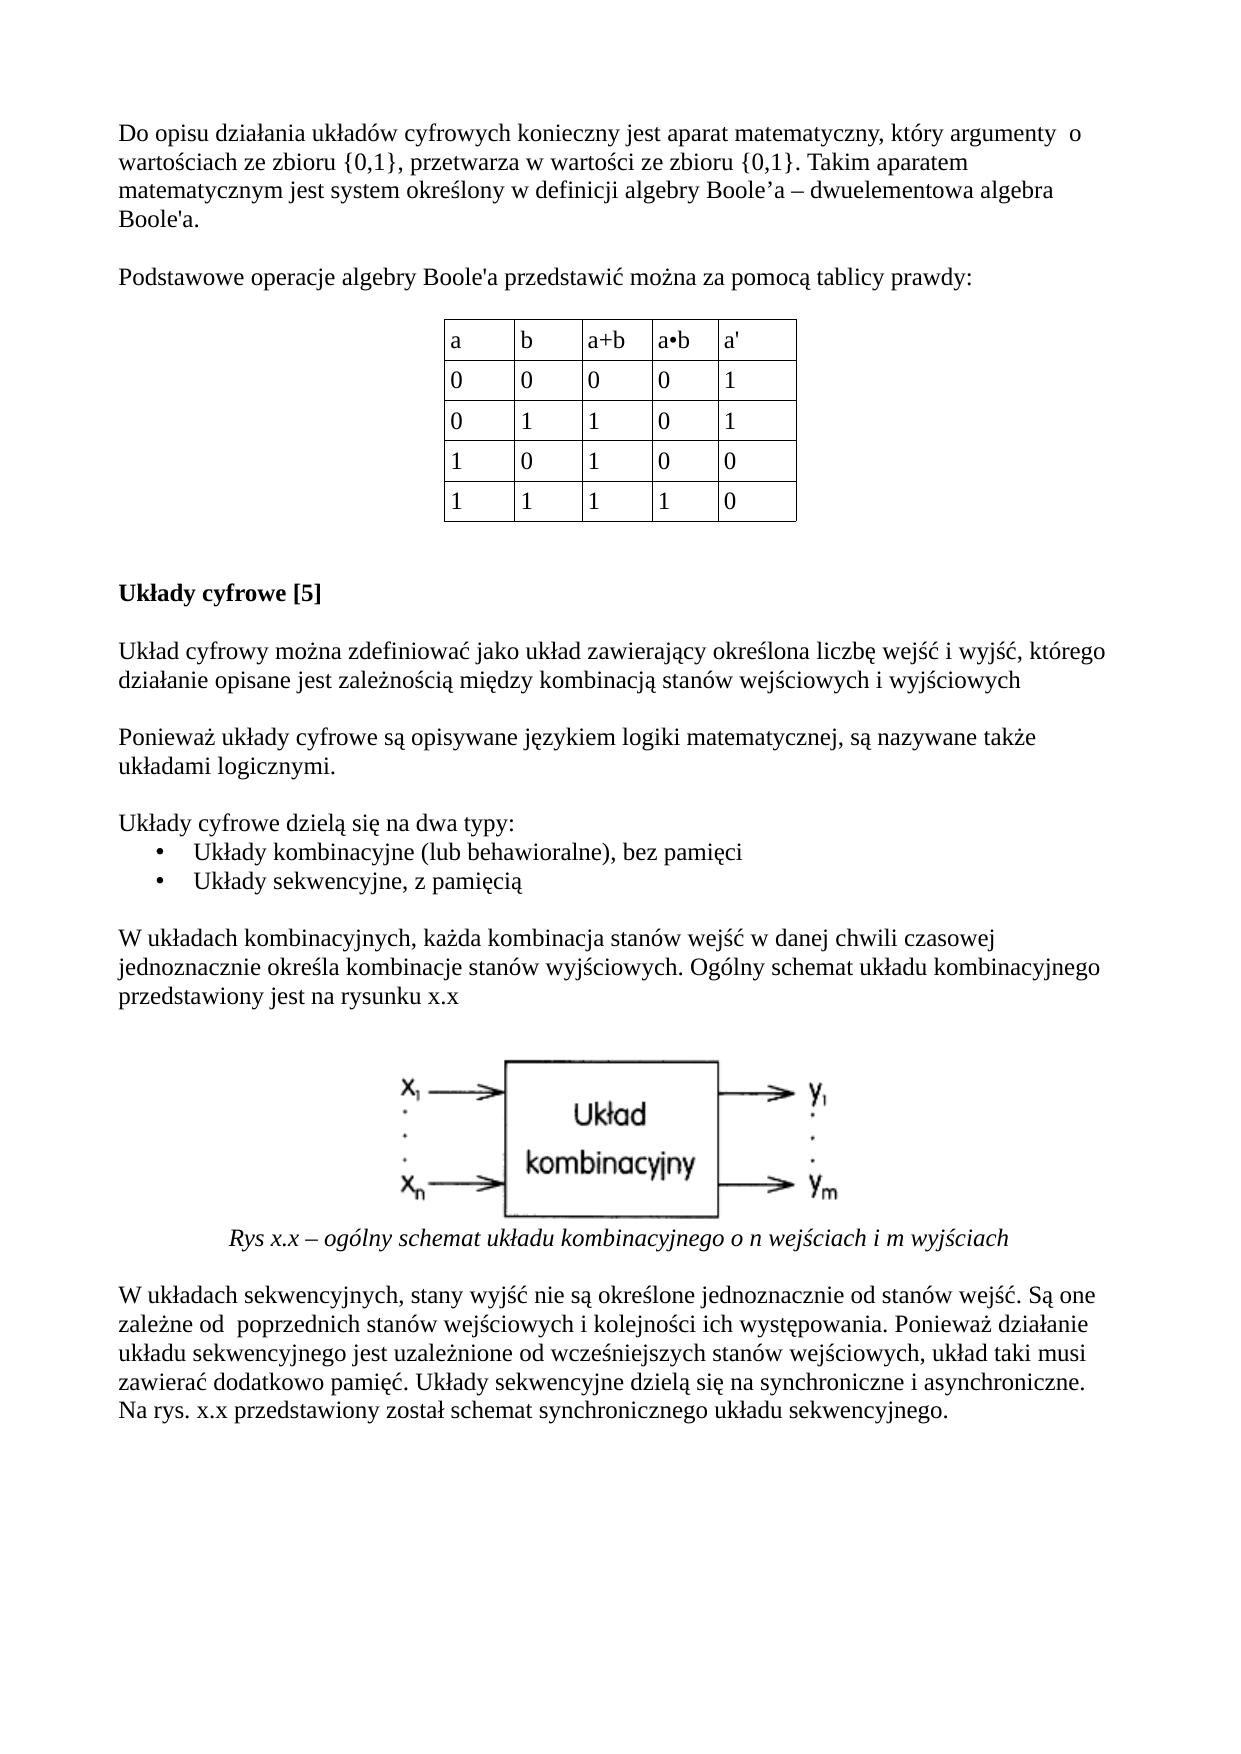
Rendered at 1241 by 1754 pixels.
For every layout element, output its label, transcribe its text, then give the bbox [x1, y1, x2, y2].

text Do opisu działania układów cyfrowych konieczny jest aparat matematyczny, który argumenty o wartościach ze zbioru {0,1}, przetwarza w wartości ze zbioru {0,1}. Takim aparatem matematycznym jest system określony w definicji algebry Boole’a – dwuelementowa algebra Boole'a. [118, 118, 1122, 233]
table_cell 0 [719, 482, 796, 521]
table_cell 0 [653, 361, 718, 400]
table_cell 1 [583, 401, 652, 440]
table_cell 1 [583, 441, 652, 481]
table_cell 0 [515, 361, 582, 400]
table_header a [445, 320, 514, 360]
table_cell 1 [719, 401, 796, 440]
table_header a' [719, 320, 796, 360]
table_header b [515, 320, 582, 360]
table_cell 0 [445, 401, 514, 440]
table_cell 0 [445, 361, 514, 400]
text Układ cyfrowy można zdefiniować jako układ zawierający określona liczbę wejść i wyjść, którego działanie opisane jest zależnością między kombinacją stanów wejściowych i wyjściowych [118, 636, 1122, 693]
list Układy kombinacyjne (lub behawioralne), bez pamięci [156, 837, 1122, 866]
table_cell 0 [583, 361, 652, 400]
table_cell 1 [653, 482, 718, 521]
table_cell 0 [653, 441, 718, 481]
table_cell 0 [515, 441, 582, 481]
table_cell 1 [445, 482, 514, 521]
table_cell 0 [653, 401, 718, 440]
text Na rys. x.x przedstawiony został schemat synchronicznego układu sekwencyjnego. [118, 1396, 1122, 1424]
list Układy sekwencyjne, z pamięcią [156, 866, 1122, 895]
text Ponieważ układy cyfrowe są opisywane językiem logiki matematycznej, są nazywane także układami logicznymi. [118, 722, 1122, 780]
table_cell 1 [719, 361, 796, 400]
table_cell 0 [719, 441, 796, 481]
table_cell 1 [583, 482, 652, 521]
table_header a•b [653, 320, 718, 360]
text Układy cyfrowe dzielą się na dwa typy: [118, 808, 1122, 837]
text W układach kombinacyjnych, każda kombinacja stanów wejść w danej chwili czasowej jednoznacznie określa kombinacje stanów wyjściowych. Ogólny schemat układu kombinacyjnego przedstawiony jest na rysunku x.x [118, 923, 1122, 1010]
table_cell 1 [445, 441, 514, 481]
table_cell 1 [515, 482, 582, 521]
text Podstawowe operacje algebry Boole'a przedstawić można za pomocą tablicy prawdy: [118, 262, 1122, 291]
text W układach sekwencyjnych, stany wyjść nie są określone jednoznacznie od stanów wejść. Są one zależne od poprzednich stanów wejściowych i kolejności ich występowania. Ponieważ działanie układu sekwencyjnego jest uzależnione od wcześniejszych stanów wejściowych, układ taki musi zawierać dodatkowo pamięć. Układy sekwencyjne dzielą się na synchroniczne i asynchroniczne. [118, 1281, 1122, 1396]
text Układy cyfrowe [5] [118, 578, 1122, 607]
table_header a+b [583, 320, 652, 360]
table_cell 1 [515, 401, 582, 440]
text Rys x.x – ogólny schemat układu kombinacyjnego o n wejściach i m wyjściach [118, 1038, 1122, 1252]
